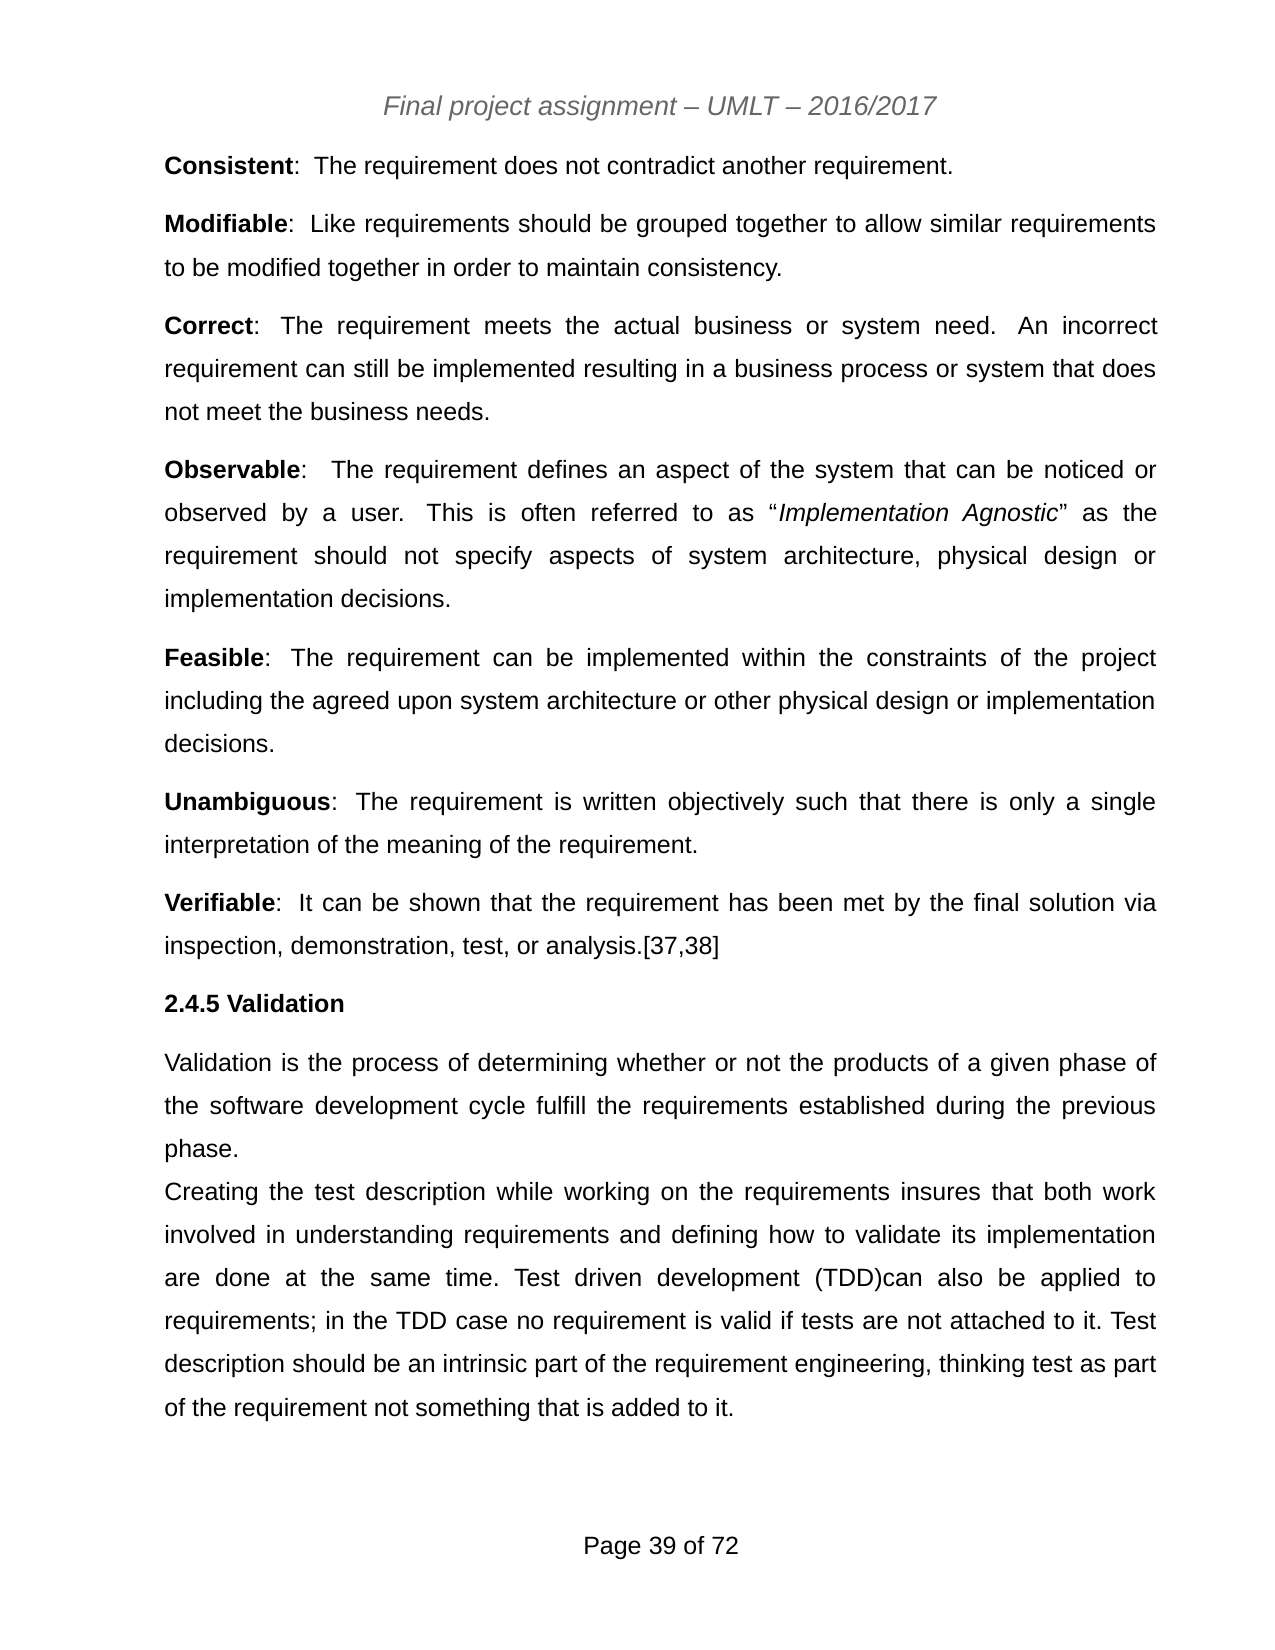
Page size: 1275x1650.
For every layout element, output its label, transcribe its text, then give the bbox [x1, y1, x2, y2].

subtitle 2.4.5 Validation [164, 989, 1158, 1018]
text Verifiable: It can be shown that the requirement has been met by the final solution via inspection, demonstration, test, or analysis.[37,38] [164, 888, 1158, 960]
text Creating the test description while working on the requirements insures that both work involved in understanding requirements and defining how to validate its implementation are done at the same time. Test driven development (TDD)can also be applied to requirements; in the TDD case no requirement is valid if tests are not attached to it. Test description should be an intrinsic part of the requirement engineering, thinking test as part of the requirement not something that is added to it. [164, 1177, 1158, 1421]
text Validation is the process of determining whether or not the products of a given phase of the software development cycle fulfill the requirements established during the previous phase. [164, 1047, 1158, 1162]
text Modifiable: Like requirements should be grouped together to allow similar requirements to be modified together in order to maintain consistency. [164, 209, 1158, 281]
text Observable: The requirement defines an aspect of the system that can be noticed or observed by a user. This is often referred to as “Implementation Agnostic” as the requirement should not specify aspects of system architecture, physical design or implementation decisions. [164, 455, 1158, 613]
text Unambiguous: The requirement is written objectively such that there is only a single interpretation of the meaning of the requirement. [164, 787, 1158, 859]
text Correct: The requirement meets the actual business or system need. An incorrect requirement can still be implemented resulting in a business process or system that does not meet the business needs. [164, 311, 1158, 426]
text Consistent: The requirement does not contradict another requirement. [164, 151, 1158, 180]
text Feasible: The requirement can be implemented within the constraints of the project including the agreed upon system architecture or other physical design or implementation decisions. [164, 642, 1158, 757]
